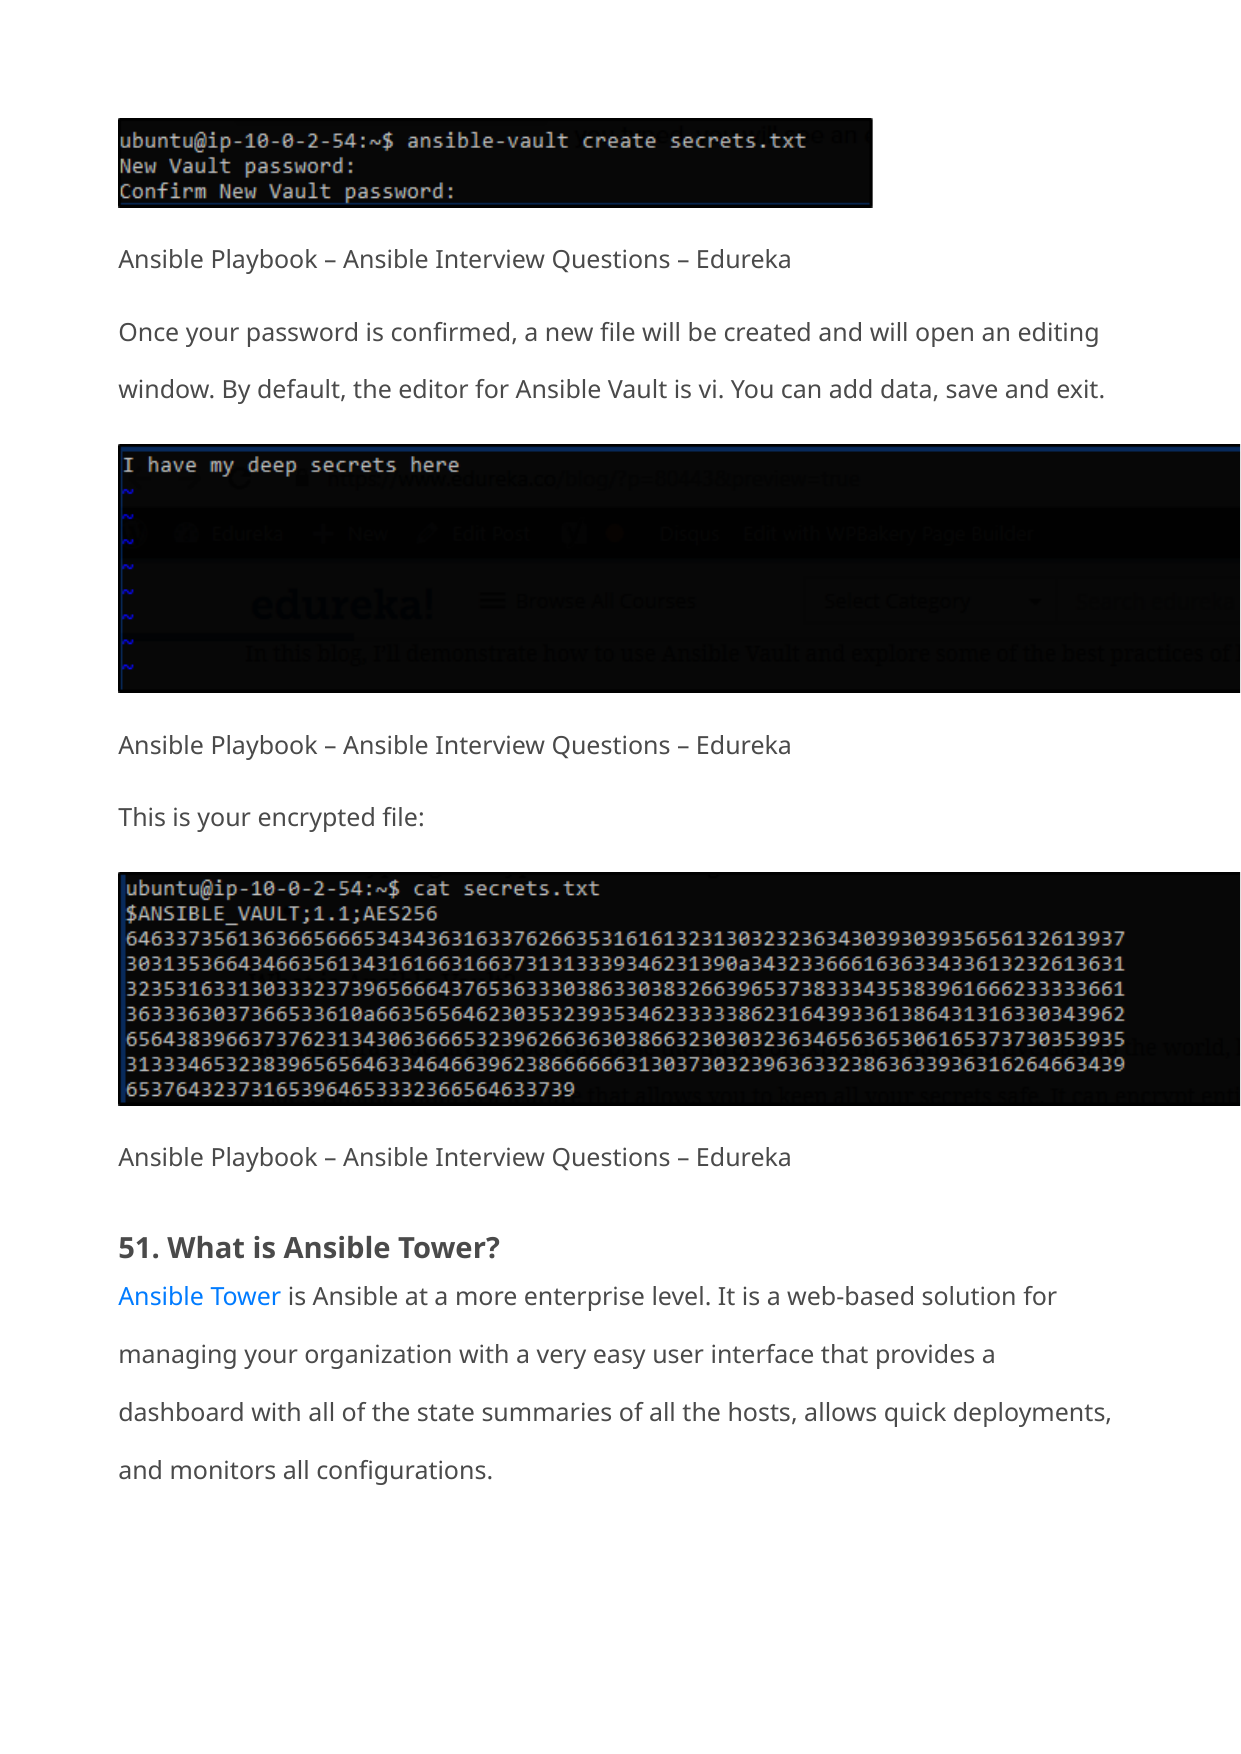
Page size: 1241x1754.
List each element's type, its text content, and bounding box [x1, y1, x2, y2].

picture [118, 872, 1241, 1106]
picture [118, 118, 873, 208]
text This is your encrypted file: [118, 800, 1122, 834]
text Ansible Playbook – Ansible Interview Questions – Edureka [118, 1140, 1122, 1174]
text Once your password is confirmed, a new file will be created and will open an editing window. By default, the editor for Ansible Vault is vi. You can add data, save and exit. [118, 314, 1122, 406]
subtitle 51. What is Ansible Tower? [118, 1227, 1122, 1267]
text Ansible Playbook – Ansible Interview Questions – Edureka [118, 728, 1122, 762]
text Ansible Tower is Ansible at a more enterprise level. It is a web-based solution for managing your organization with a very easy user interface that provides a dashboard with all of the state summaries of all the hosts, allows quick deployments, and monitors all configurations. [118, 1279, 1122, 1487]
text Ansible Playbook – Ansible Interview Questions – Edureka [118, 242, 1122, 276]
picture [118, 444, 1241, 693]
